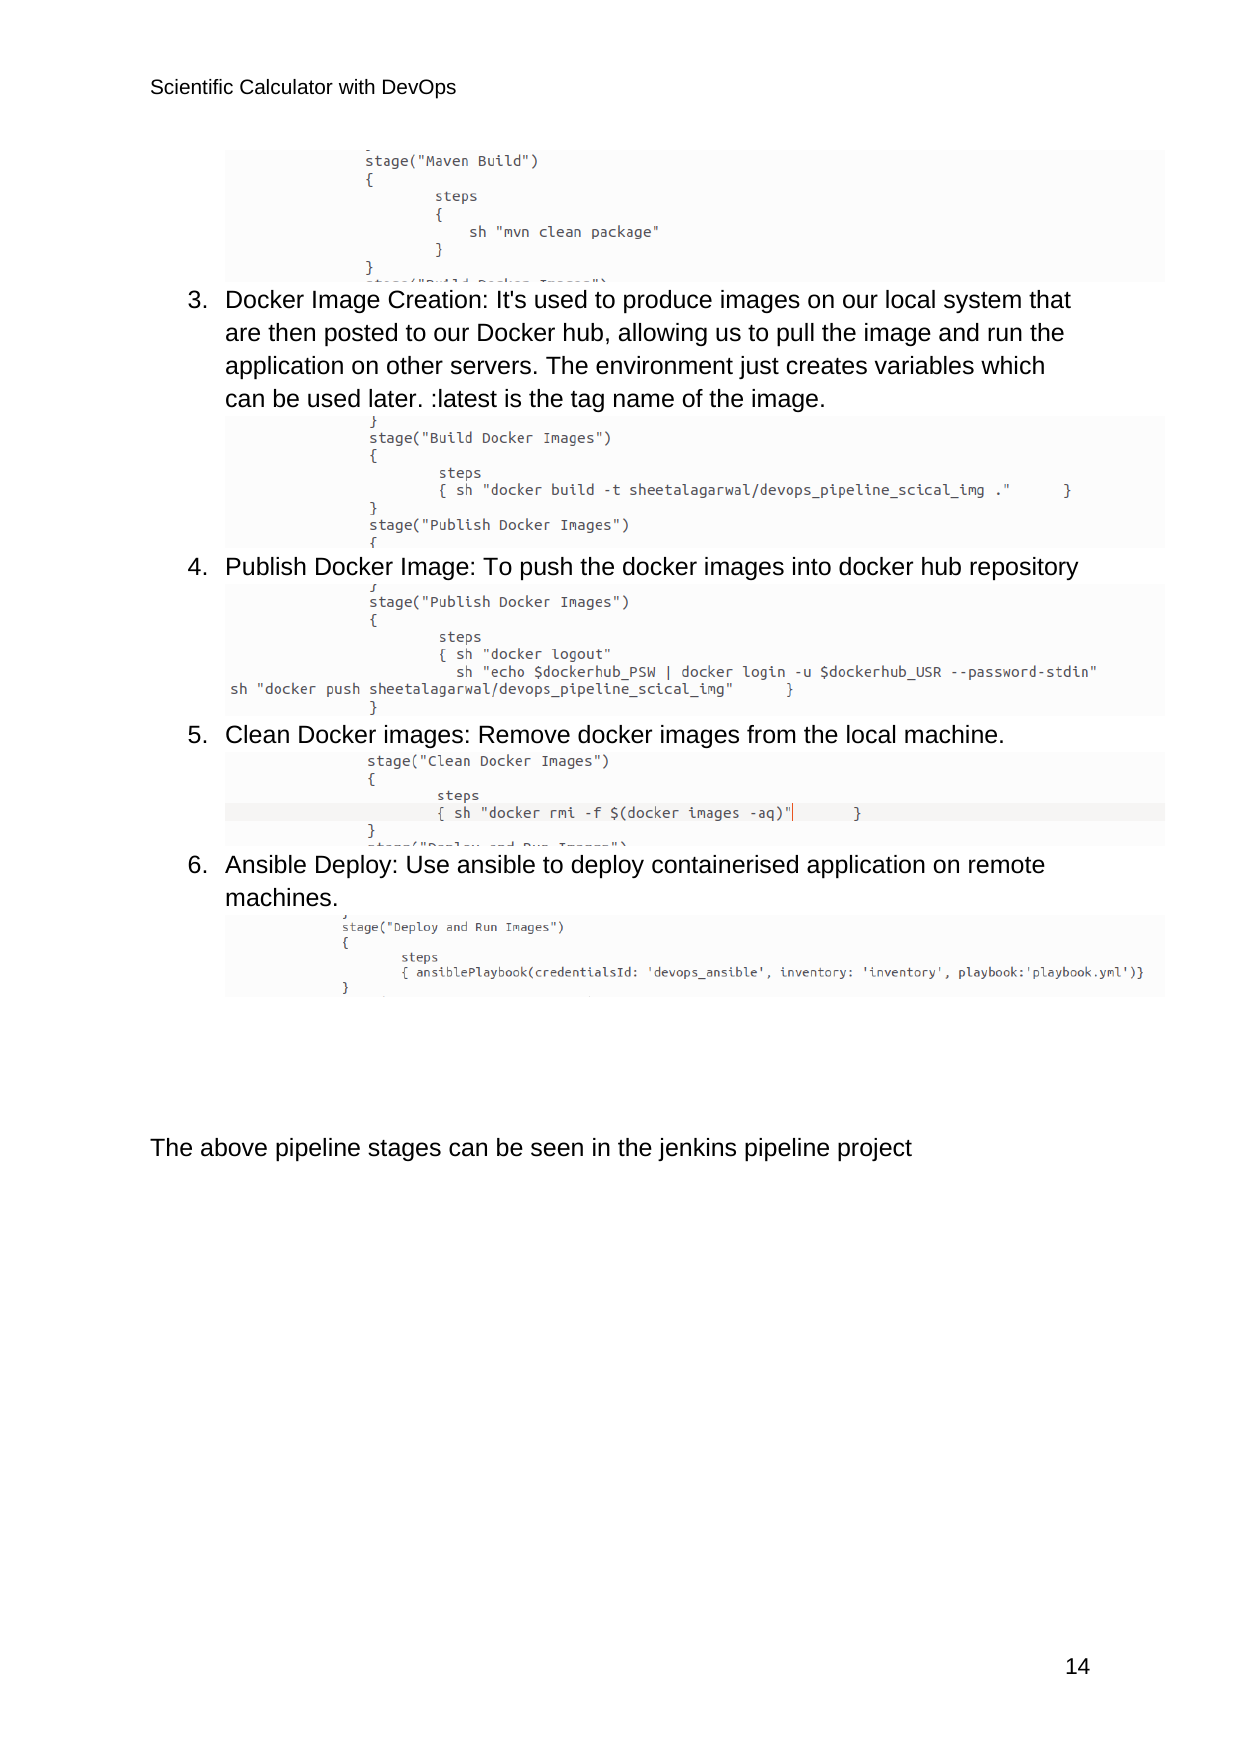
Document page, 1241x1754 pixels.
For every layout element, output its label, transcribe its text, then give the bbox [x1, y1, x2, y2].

text The above pipeline stages can be seen in the jenkins pipeline project [150, 1133, 1090, 1161]
picture [225, 150, 1166, 282]
list Clean Docker images: Remove docker images from the local machine. [187, 719, 1090, 846]
picture [225, 752, 1166, 846]
list Docker Image Creation: It's used to produce images on our local system that are then posted to our Docker hub, allowing us to pull the image and run the application on other servers. The environment just creates variables which can be used later. :latest is the tag name of the image. [187, 285, 1090, 548]
list [187, 150, 225, 281]
picture [225, 584, 1166, 716]
list Publish Docker Image: To push the docker images into docker hub repository [187, 552, 1090, 716]
picture [225, 416, 1166, 548]
list Ansible Deploy: Use ansible to deploy containerised application on remote machines. [187, 850, 1090, 997]
picture [225, 915, 1166, 997]
